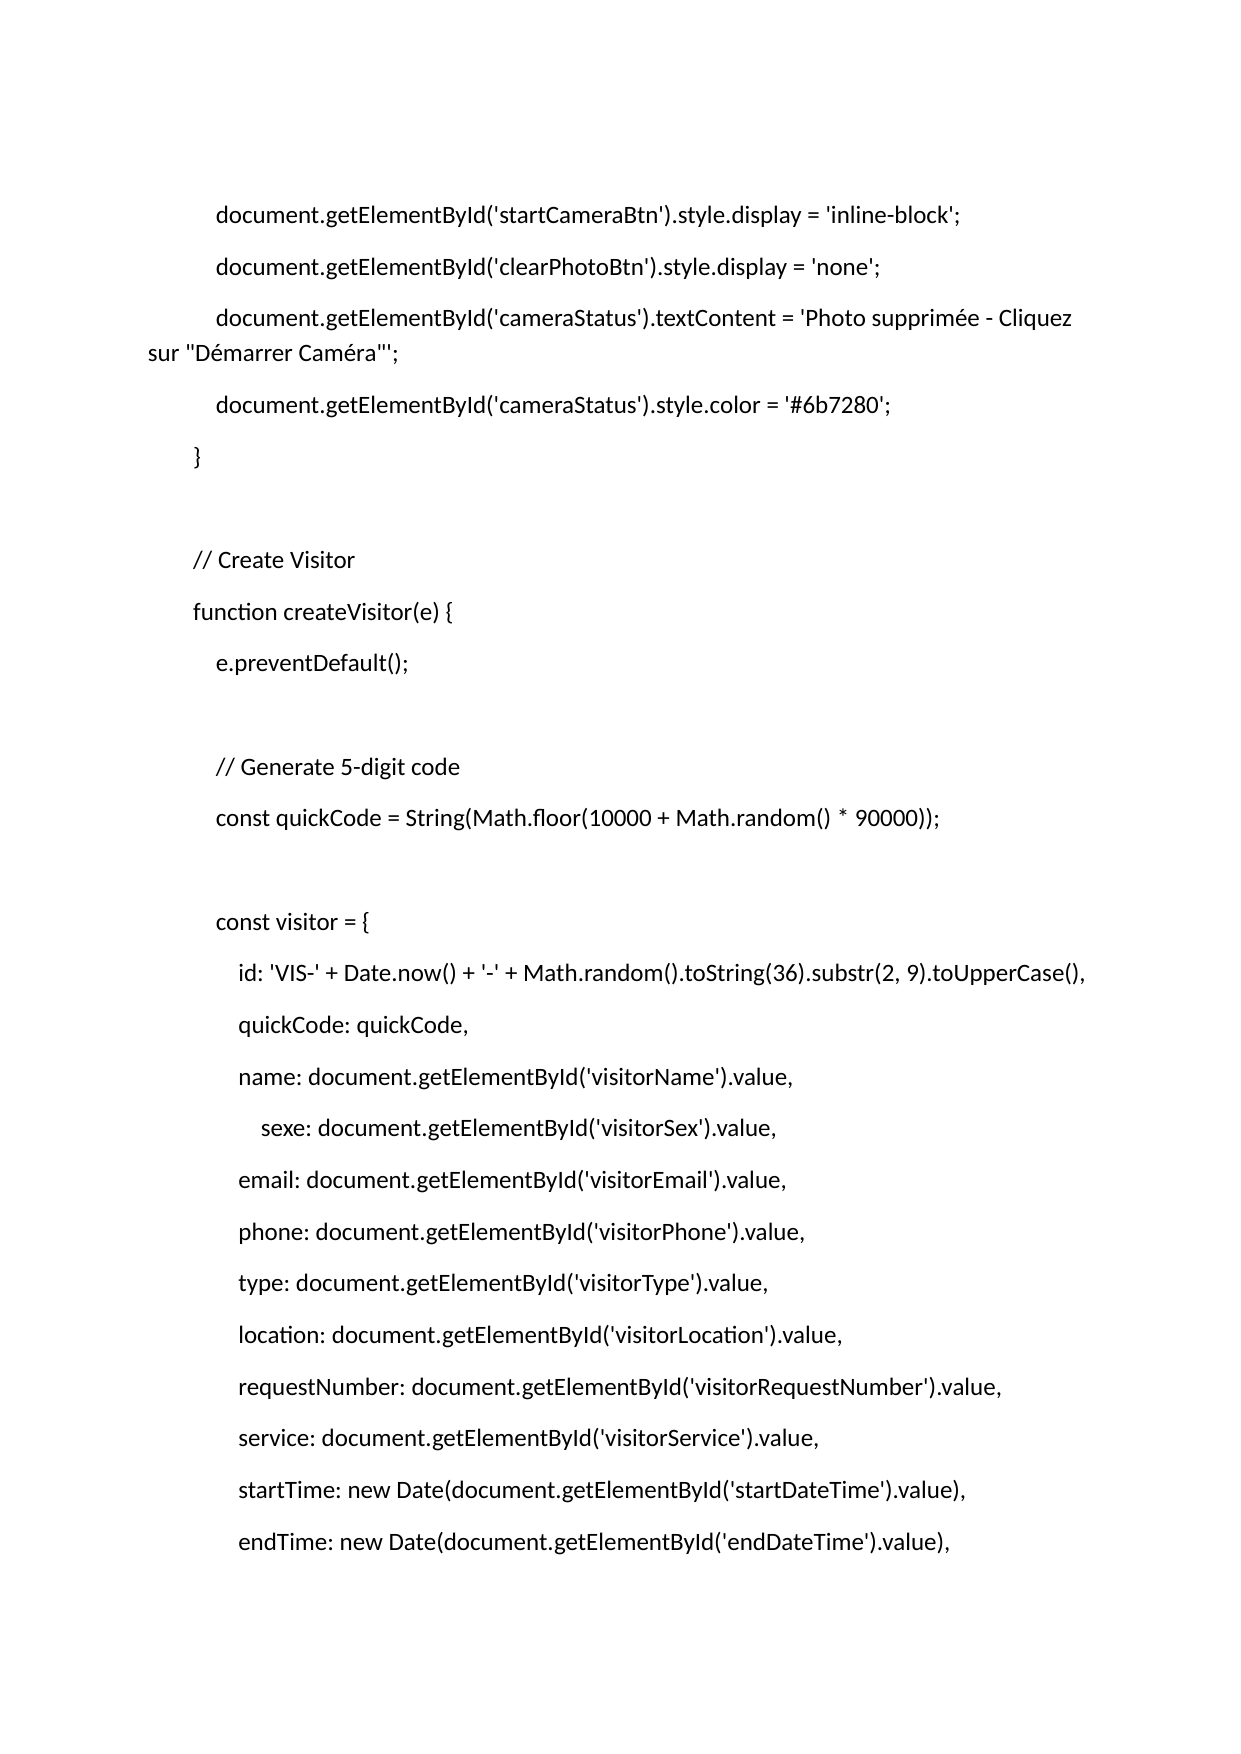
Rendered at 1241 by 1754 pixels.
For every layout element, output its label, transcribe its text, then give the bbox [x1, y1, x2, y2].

text name: document.getElementById('visitorName').value, [148, 1061, 1093, 1091]
text id: 'VIS-' + Date.now() + '-' + Math.random().toString(36).substr(2, 9).toUpperCase(), [148, 958, 1093, 988]
text endTime: new Date(document.getElementById('endDateTime').value), [148, 1526, 1093, 1556]
text type: document.getElementById('visitorType').value, [148, 1268, 1093, 1298]
text const visitor = { [148, 906, 1093, 936]
text // Create Visitor [148, 544, 1093, 575]
text e.preventDefault(); [148, 648, 1093, 678]
text document.getElementById('cameraStatus').style.color = '#6b7280'; [148, 389, 1093, 420]
text sexe: document.getElementById('visitorSex').value, [148, 1113, 1093, 1143]
text requestNumber: document.getElementById('visitorRequestNumber').value, [148, 1371, 1093, 1401]
text service: document.getElementById('visitorService').value, [148, 1423, 1093, 1453]
text phone: document.getElementById('visitorPhone').value, [148, 1216, 1093, 1246]
text document.getElementById('clearPhotoBtn').style.display = 'none'; [148, 251, 1093, 281]
text startTime: new Date(document.getElementById('startDateTime').value), [148, 1474, 1093, 1505]
text location: document.getElementById('visitorLocation').value, [148, 1319, 1093, 1350]
text const quickCode = String(Math.floor(10000 + Math.random() * 90000)); [148, 803, 1093, 833]
text document.getElementById('cameraStatus').textContent = 'Photo supprimée - Cliquez sur "Démarrer Caméra"'; [148, 303, 1093, 368]
text } [148, 441, 1093, 471]
text quickCode: quickCode, [148, 1009, 1093, 1040]
text email: document.getElementById('visitorEmail').value, [148, 1164, 1093, 1195]
text document.getElementById('startCameraBtn').style.display = 'inline-block'; [148, 199, 1093, 230]
text // Generate 5-digit code [148, 751, 1093, 781]
text function createVisitor(e) { [148, 596, 1093, 626]
